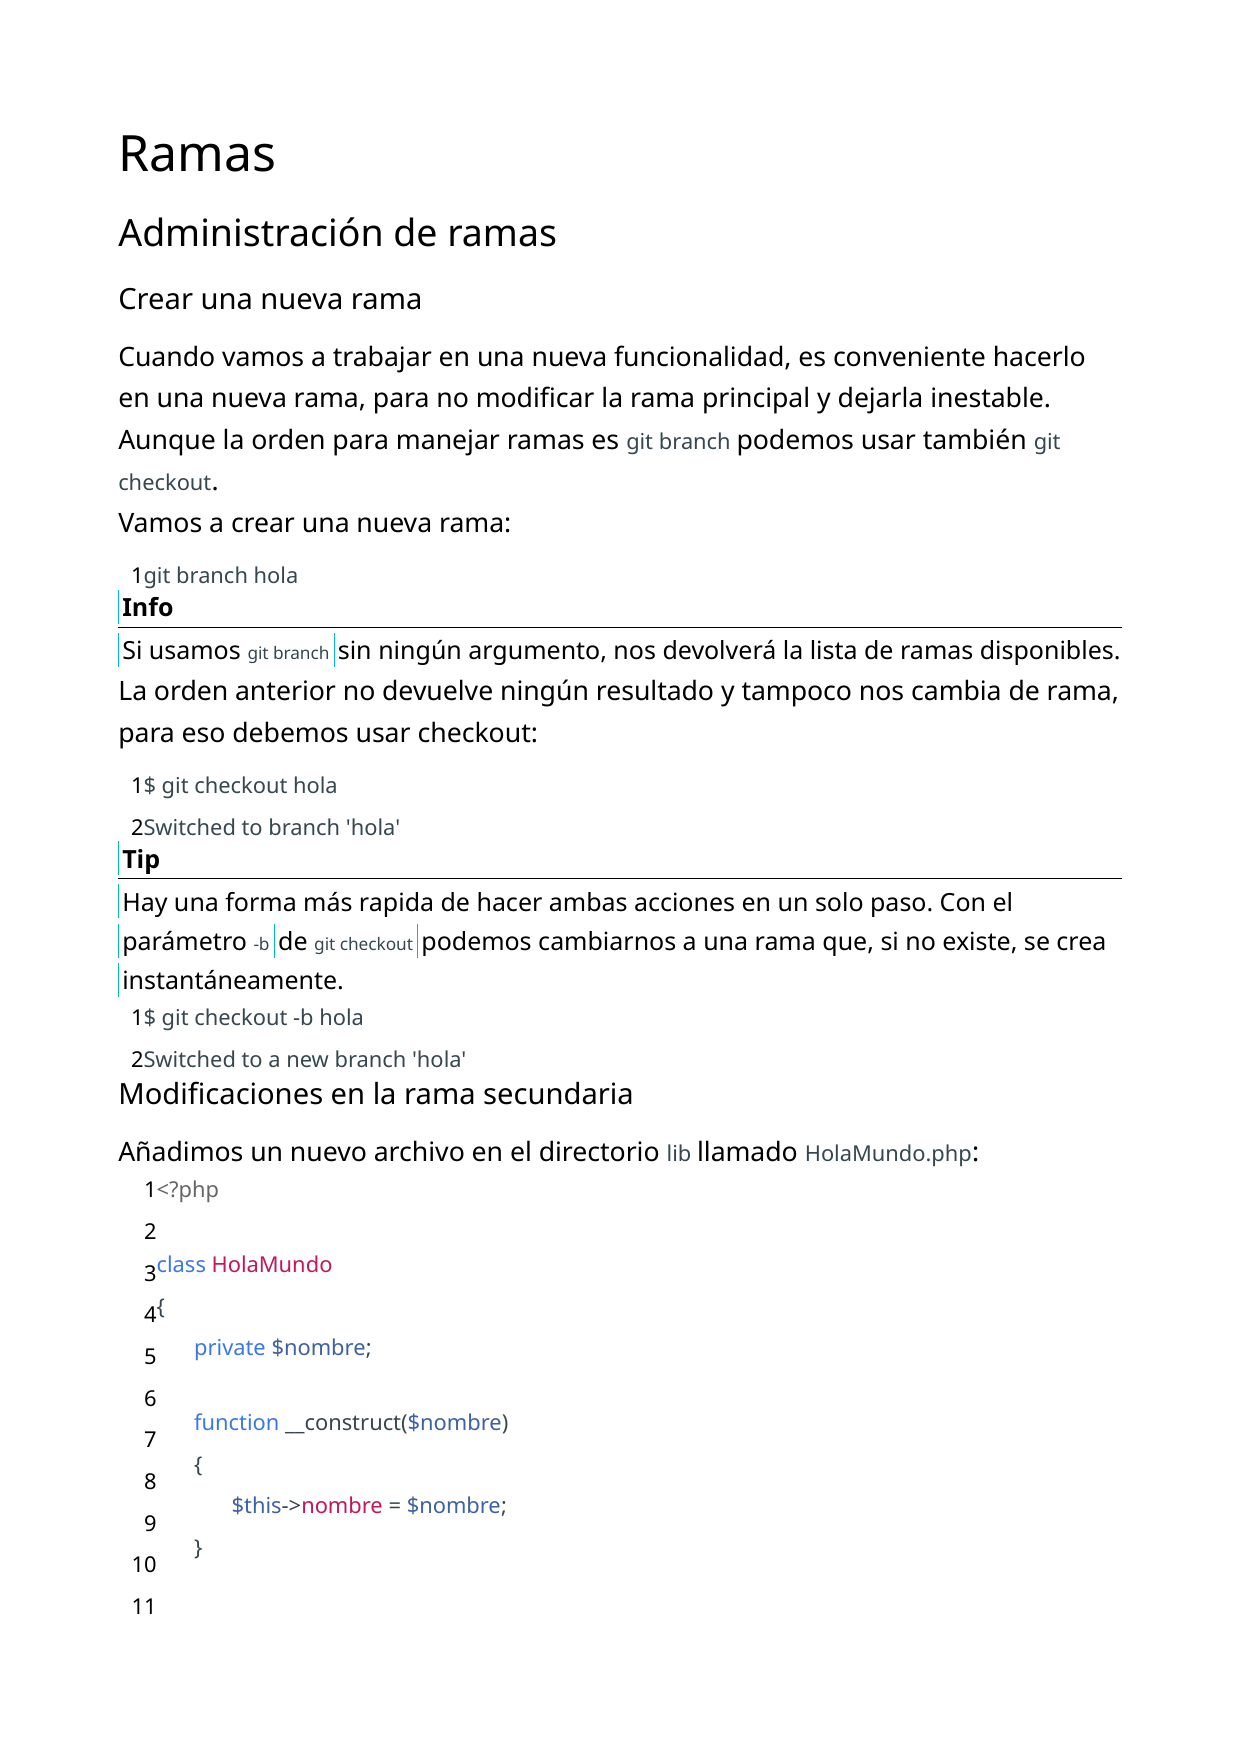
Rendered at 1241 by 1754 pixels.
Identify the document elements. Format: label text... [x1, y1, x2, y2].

table_header $ git checkout hola Switched to branch 'hola' [143, 770, 482, 841]
text Tip [118, 841, 1122, 878]
table_header 1 [118, 560, 143, 590]
text Info [118, 590, 1122, 627]
text Añadimos un nuevo archivo en el directorio lib llamado HolaMundo.php: [118, 1133, 1122, 1169]
table_header git branch hola [143, 560, 353, 590]
text Cuando vamos a trabajar en una nueva funcionalidad, es conveniente hacerlo en una nueva rama, para no modificar la rama principal y dejarla inestable. Aunque la orden para manejar ramas es git branch podemos usar también git checkout. [118, 338, 1122, 498]
subtitle Ramas [118, 118, 1122, 186]
text Si usamos git branch [119, 633, 334, 667]
table_header 1 2 [118, 1002, 143, 1073]
text La orden anterior no devuelve ningún resultado y tampoco nos cambia de rama, para eso debemos usar checkout: [118, 672, 1122, 750]
text Vamos a crear una nueva rama: [118, 504, 1122, 540]
table_header 1 2 3 4 5 6 7 8 9 10 11 [118, 1174, 156, 1636]
table_header 1 2 [118, 770, 143, 841]
subtitle Modificaciones en la rama secundaria [118, 1073, 1122, 1113]
table_header <?php class HolaMundo { private $nombre; function __construct($nombre) { $this->nombre = $nombre; } [156, 1174, 840, 1636]
text sin ningún argumento, nos devolverá la lista de ramas disponibles. [335, 633, 1122, 667]
subtitle Crear una nueva rama [118, 278, 1122, 318]
table_header $ git checkout -b hola Switched to a new branch 'hola' [143, 1002, 558, 1073]
subtitle Administración de ramas [118, 207, 1122, 258]
text Hay una forma más rapida de hacer ambas acciones en un solo paso. Con el parámetro -b de git checkout podemos cambiarnos a una rama que, si no existe, se crea instantáneamente. [118, 884, 1122, 997]
